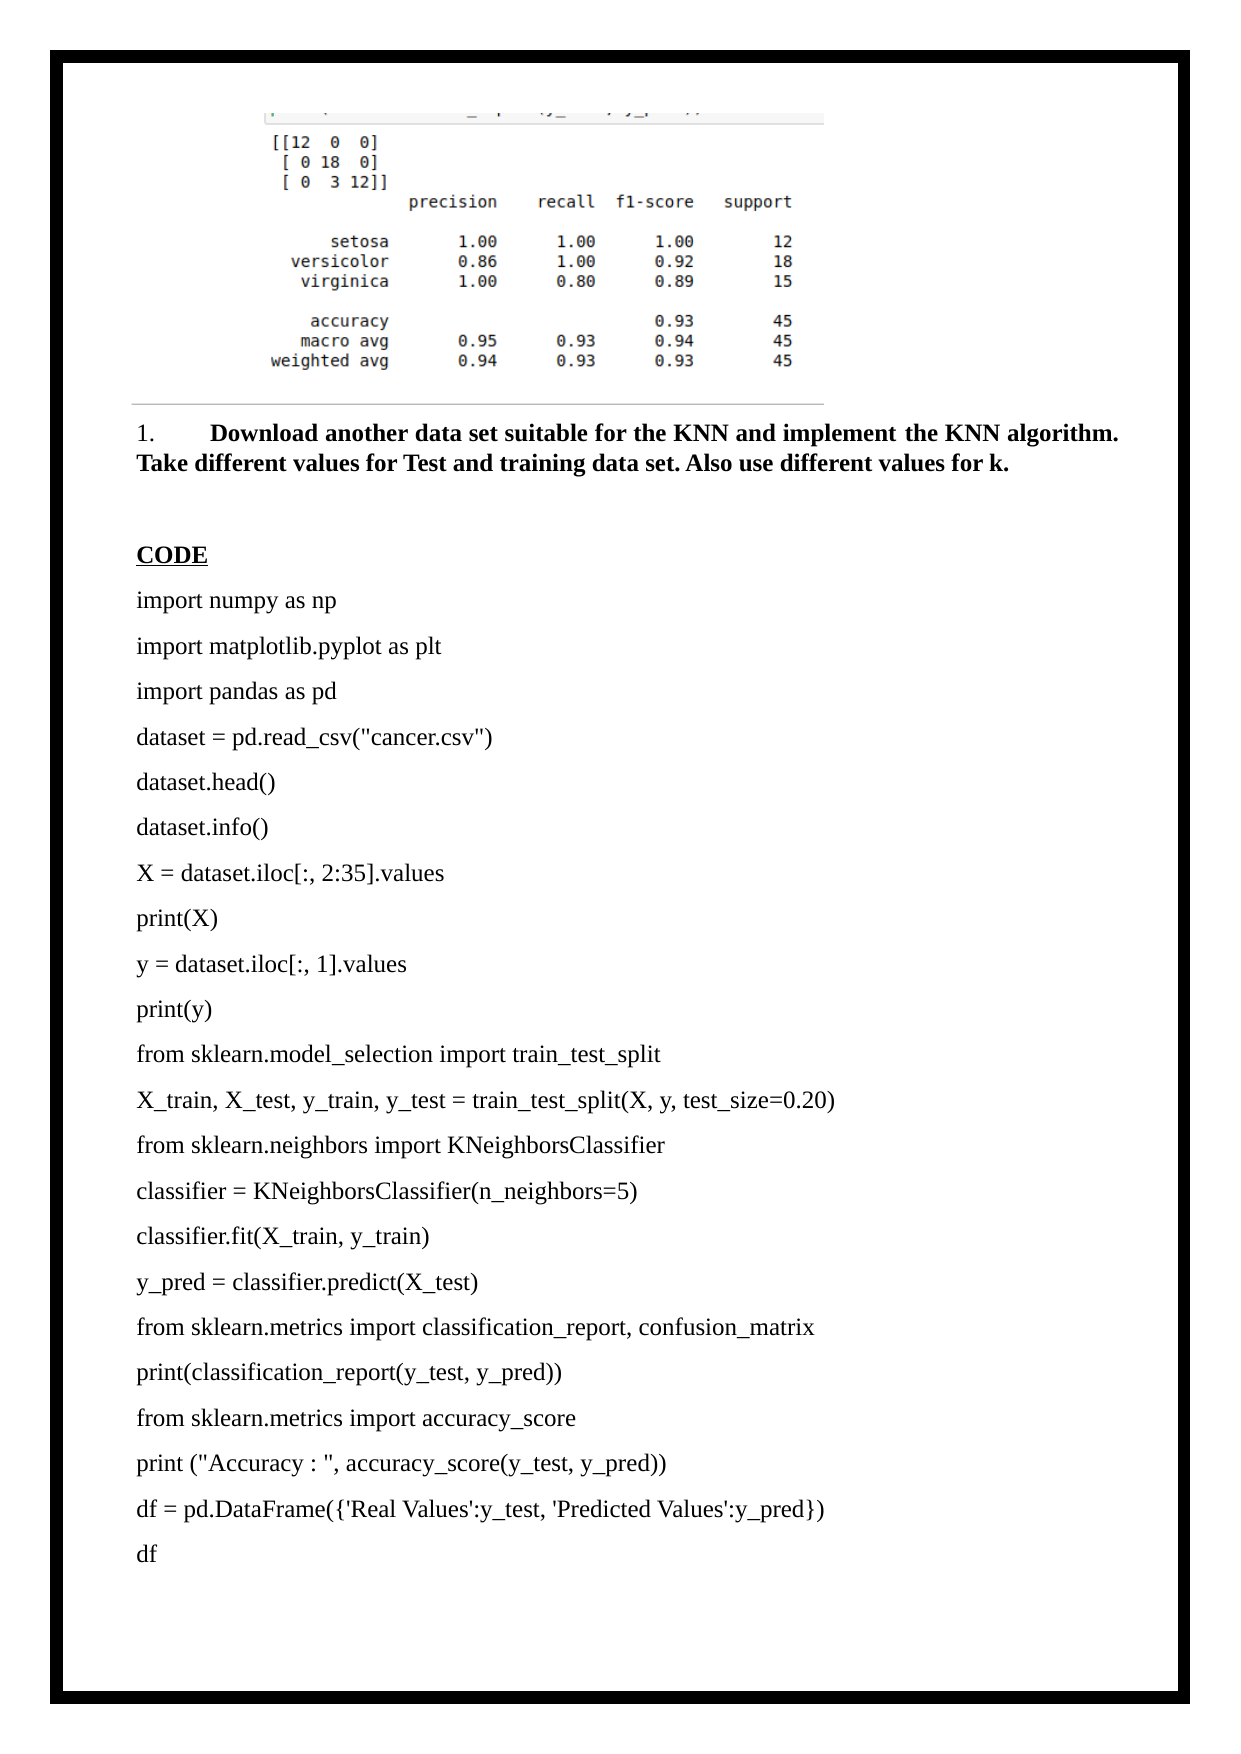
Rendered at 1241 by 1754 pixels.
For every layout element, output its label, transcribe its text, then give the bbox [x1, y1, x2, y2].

list dataset.info() [136, 812, 1119, 841]
list Download another data set suitable for the KNN and implement the KNN algorithm. Take different values for Test and training data set. Also use different values for k. [136, 418, 1119, 476]
list y_pred = classifier.predict(X_test) [136, 1267, 1119, 1295]
list classifier = KNeighborsClassifier(n_neighbors=5) [136, 1176, 1119, 1204]
list from sklearn.metrics import classification_report, confusion_matrix [136, 1312, 1119, 1341]
list classifier.fit(X_train, y_train) [136, 1221, 1119, 1250]
list from sklearn.metrics import accuracy_score [136, 1403, 1119, 1432]
list print(X) [136, 903, 1119, 932]
list df = pd.DataFrame({'Real Values':y_test, 'Predicted Values':y_pred}) [136, 1494, 1119, 1522]
list X_train, X_test, y_train, y_test = train_test_split(X, y, test_size=0.20) [136, 1085, 1119, 1114]
list df [136, 1539, 1119, 1568]
list from sklearn.model_selection import train_test_split [136, 1039, 1119, 1068]
list print ("Accuracy : ", accuracy_score(y_test, y_pred)) [136, 1448, 1119, 1477]
list dataset = pd.read_csv("cancer.csv") [136, 722, 1119, 750]
list y = dataset.iloc[:, 1].values [136, 949, 1119, 977]
list CODE [136, 540, 1119, 569]
list print(y) [136, 994, 1119, 1023]
list from sklearn.neighbors import KNeighborsClassifier [136, 1130, 1119, 1159]
list import matplotlib.pyplot as plt [136, 631, 1119, 659]
list X = dataset.iloc[:, 2:35].values [136, 858, 1119, 887]
list print(classification_report(y_test, y_pred)) [136, 1357, 1119, 1386]
list dataset.head() [136, 767, 1119, 796]
list import numpy as np [136, 585, 1119, 614]
list import pandas as pd [136, 676, 1119, 705]
